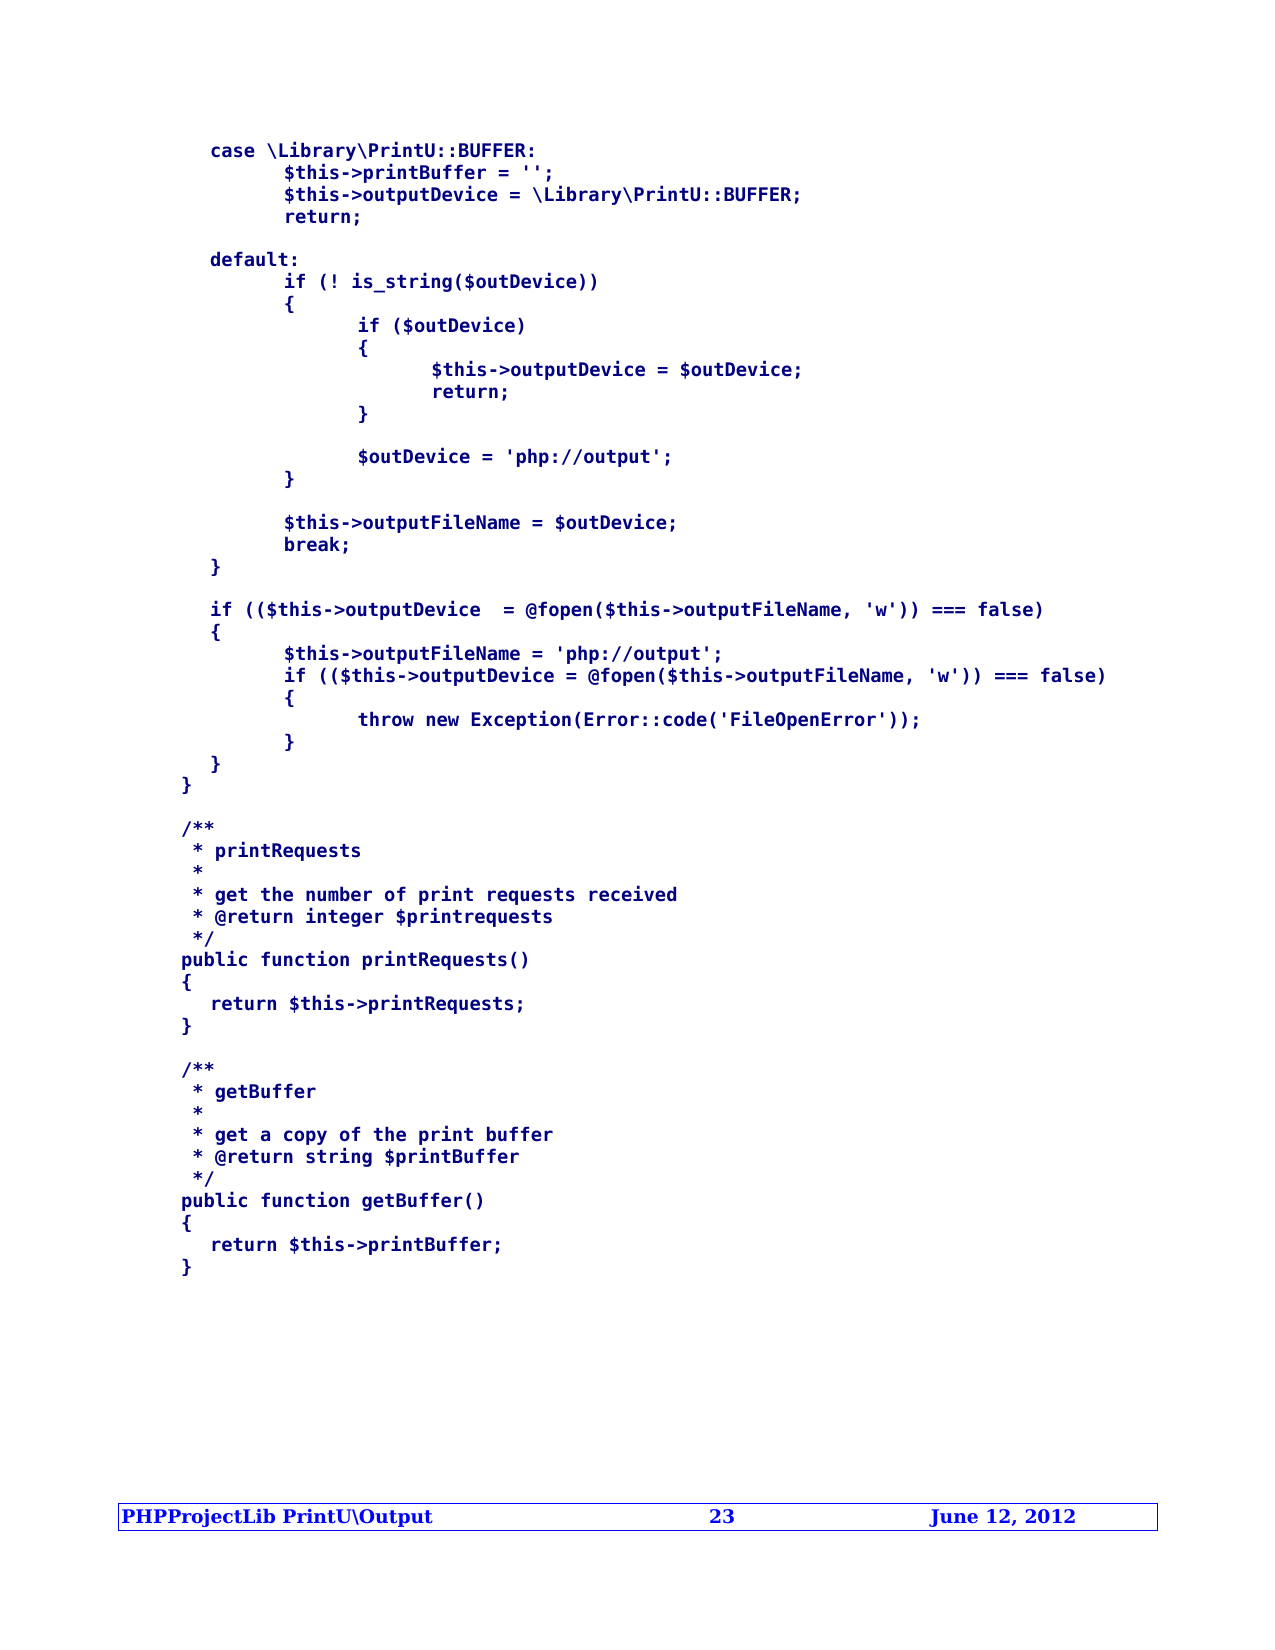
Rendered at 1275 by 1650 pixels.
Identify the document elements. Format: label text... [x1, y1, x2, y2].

list $this->outputDevice = $outDevice; [136, 359, 1157, 381]
list $outDevice = 'php://output'; [136, 446, 1157, 468]
list if (($this->outputDevice = @fopen($this->outputFileName, 'w')) === false) [136, 599, 1157, 621]
list } [136, 1256, 1157, 1277]
list { [136, 337, 1157, 359]
list * @return integer $printrequests [136, 906, 1157, 927]
list } [136, 752, 1157, 774]
list } [136, 468, 1157, 490]
list default: [136, 249, 1157, 271]
list /** [136, 818, 1157, 840]
list { [136, 293, 1157, 315]
list break; [136, 534, 1157, 556]
list * [136, 862, 1157, 884]
list */ [136, 1168, 1157, 1190]
list $this->outputDevice = \Library\PrintU::BUFFER; [136, 184, 1157, 206]
list throw new Exception(Error::code('FileOpenError')); [136, 709, 1157, 731]
list return $this->printBuffer; [136, 1234, 1157, 1256]
list } [136, 774, 1157, 796]
list return $this->printRequests; [136, 993, 1157, 1015]
list return; [136, 206, 1157, 227]
list case \Library\PrintU::BUFFER: [136, 140, 1157, 162]
list { [136, 621, 1157, 643]
list { [136, 971, 1157, 993]
list if ($outDevice) [136, 315, 1157, 337]
list return; [136, 381, 1157, 402]
list * printRequests [136, 840, 1157, 862]
list if (($this->outputDevice = @fopen($this->outputFileName, 'w')) === false) [136, 665, 1157, 687]
list */ [136, 927, 1157, 949]
list * get the number of print requests received [136, 884, 1157, 906]
list } [136, 1015, 1157, 1037]
list * get a copy of the print buffer [136, 1124, 1157, 1146]
list /** [136, 1059, 1157, 1081]
list public function printRequests() [136, 949, 1157, 971]
list * [136, 1102, 1157, 1124]
list { [136, 1212, 1157, 1234]
list public function getBuffer() [136, 1190, 1157, 1212]
list * @return string $printBuffer [136, 1146, 1157, 1168]
list { [136, 687, 1157, 709]
list $this->printBuffer = ''; [136, 162, 1157, 184]
list } [136, 731, 1157, 752]
list $this->outputFileName = 'php://output'; [136, 643, 1157, 665]
list } [136, 556, 1157, 577]
list } [136, 402, 1157, 424]
list * getBuffer [136, 1081, 1157, 1102]
list $this->outputFileName = $outDevice; [136, 512, 1157, 534]
list if (! is_string($outDevice)) [136, 271, 1157, 293]
